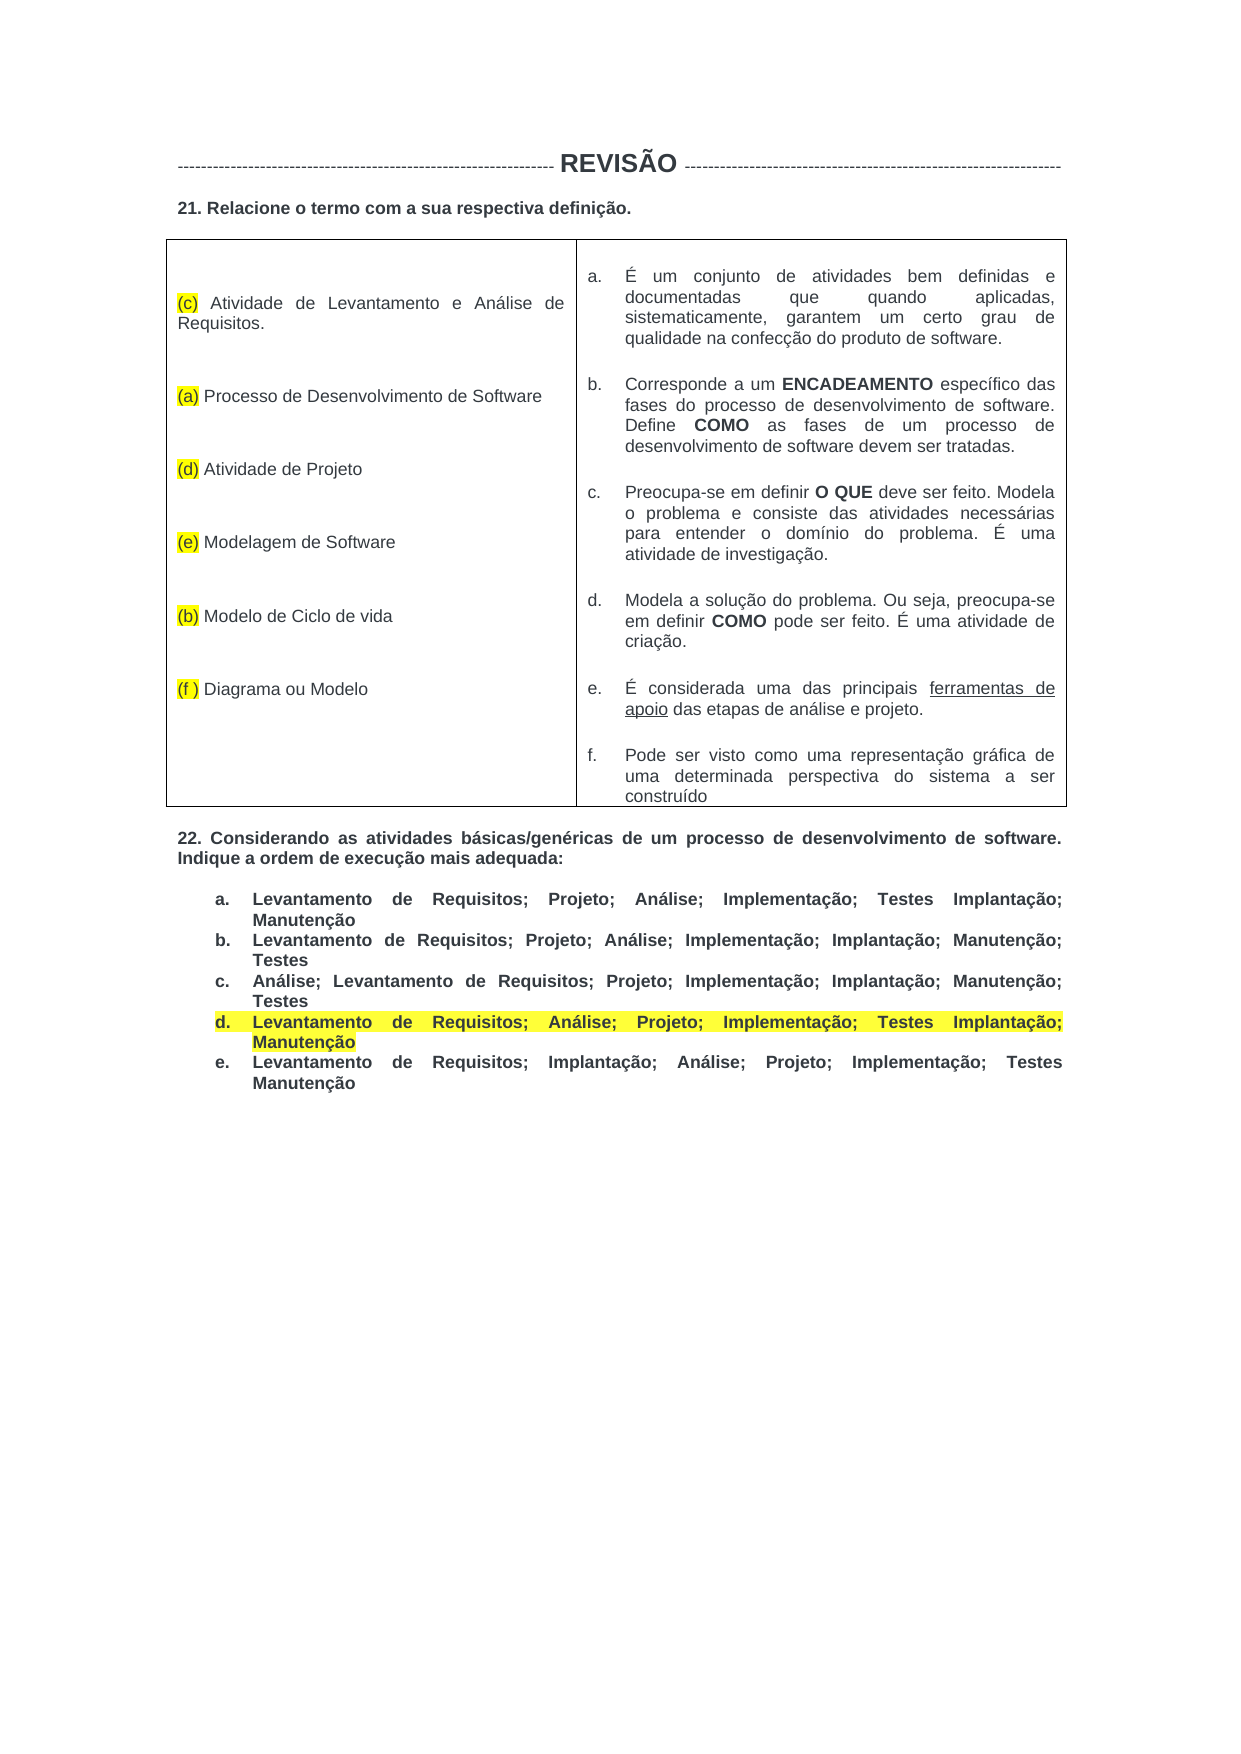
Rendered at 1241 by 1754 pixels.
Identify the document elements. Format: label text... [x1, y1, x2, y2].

list Levantamento de Requisitos; Projeto; Análise; Implementação; Implantação; Manutenção; Testes [215, 930, 1063, 971]
list Análise; Levantamento de Requisitos; Projeto; Implementação; Implantação; Manutenção; Testes [215, 971, 1063, 1011]
text 22. Considerando as atividades básicas/genéricas de um processo de desenvolvimento de software. Indique a ordem de execução mais adequada: [177, 828, 1063, 868]
table_header (c) Atividade de Levantamento e Análise de Requisitos. (a) Processo de Desenvolvimento de Software (d) Atividade de Projeto (e) Modelagem de Software (b) Modelo de Ciclo de vida (f ) Diagrama ou Modelo [167, 240, 576, 806]
list Levantamento de Requisitos; Projeto; Análise; Implementação; Testes Implantação; Manutenção [215, 889, 1063, 930]
text ---------------------------------------------------------------- REVISÃO ---------------------------------------------------------------- [177, 148, 1063, 177]
text 21. Relacione o termo com a sua respectiva definição. [177, 198, 1063, 218]
table_header É um conjunto de atividades bem definidas e documentadas que quando aplicadas, sistematicamente, garantem um certo grau de qualidade na confecção do produto de software. Corresponde a um ENCADEAMENTO específico das fases do processo de desenvolvimento de software. Define COMO as fases de um processo de desenvolvimento de software devem ser tratadas. Preocupa-se em definir O QUE deve ser feito. Modela o problema e consiste das atividades necessárias para entender o domínio do problema. É uma atividade de investigação. Modela a solução do problema. Ou seja, preocupa-se em definir COMO pode ser feito. É uma atividade de criação. É considerada uma das principais ferramentas de apoio das etapas de análise e projeto. Pode ser visto como uma representação gráfica de uma determinada perspectiva do sistema a ser construído [577, 240, 1066, 806]
list Levantamento de Requisitos; Análise; Projeto; Implementação; Testes Implantação; Manutenção [215, 1011, 1063, 1052]
list Levantamento de Requisitos; Implantação; Análise; Projeto; Implementação; Testes Manutenção [215, 1052, 1063, 1093]
